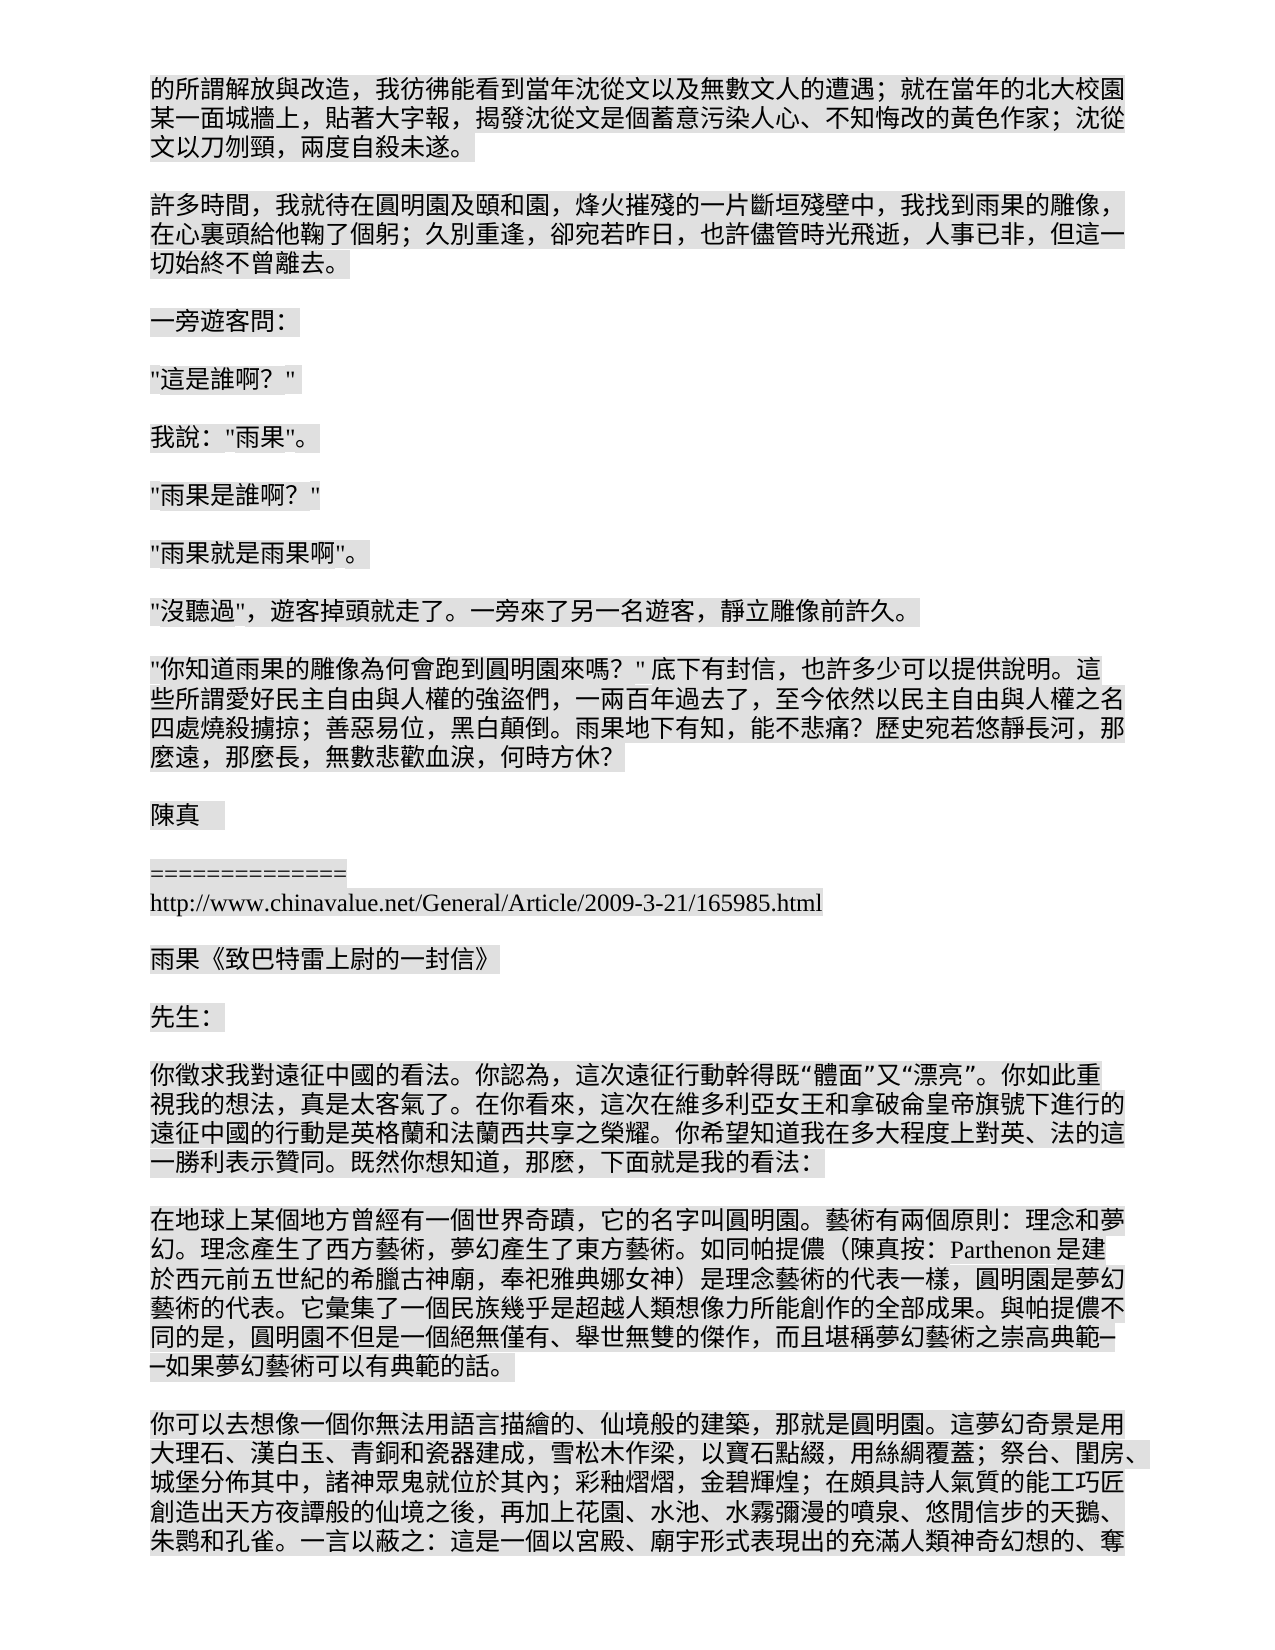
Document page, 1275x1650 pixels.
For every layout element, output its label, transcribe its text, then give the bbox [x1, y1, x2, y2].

text 我希望我的工作，在歷史上能負一點兒責任，盡時間來陶冶，給它證明什麼應消失，什麼宜存在。--沈從文 兩年前，獨自一人來到北京。召喚我前來的，無非就是那難以名狀的某種情感。此生或與祖國無緣，但我終究得在一個人的夢裏與它重逢。政治縱然可以千變萬化，昨是而今非，但文化卻亙古長存；即便遠走它鄉，足跡踏遍全世界，我的靈魂始終還是屬於這樣一個文化。 我跟沈從文一同在這星球上走過二十幾個年頭，卻無緣相會。如今人去樓空，但我依然想踏上他所曾走過的每一座橋、每一道足跡，見其所見，愛其所愛，哪怕是一棵樹，一片雲，哪怕是某個胡同巷弄早已無人聞問的孤獨角落。 我同時還踏上了長城的最高峰，走訪五四運動的每個場景，想像文革的慘烈，想像一波波的所謂解放與改造，我彷彿能看到當年沈從文以及無數文人的遭遇；就在當年的北大校園某一面城牆上，貼著大字報，揭發沈從文是個蓄意污染人心、不知悔改的黃色作家；沈從文以刀刎頸，兩度自殺未遂。 許多時間，我就待在圓明園及頤和園，烽火摧殘的一片斷垣殘壁中，我找到雨果的雕像，在心裏頭給他鞠了個躬；久別重逢，卻宛若昨日，也許儘管時光飛逝，人事已非，但這一切始終不曾離去。 一旁遊客問： "這是誰啊？" 我說："雨果"。 "雨果是誰啊？" "雨果就是雨果啊"。 "沒聽過"，遊客掉頭就走了。一旁來了另一名遊客，靜立雕像前許久。 "你知道雨果的雕像為何會跑到圓明園來嗎？" 底下有封信，也許多少可以提供說明。這些所謂愛好民主自由與人權的強盜們，一兩百年過去了，至今依然以民主自由與人權之名四處燒殺擄掠；善惡易位，黑白顛倒。雨果地下有知，能不悲痛？歷史宛若悠靜長河，那麼遠，那麼長，無數悲歡血淚，何時方休？ 陳真 ============== http://www.chinavalue.net/General/Article/2009-3-21/165985.html 雨果《致巴特雷上尉的一封信》 先生： 你徵求我對遠征中國的看法。你認為，這次遠征行動幹得既“體面”又“漂亮”。你如此重視我的想法，真是太客氣了。在你看來，這次在維多利亞女王和拿破侖皇帝旗號下進行的遠征中國的行動是英格蘭和法蘭西共享之榮耀。你希望知道我在多大程度上對英、法的這一勝利表示贊同。既然你想知道，那麽，下面就是我的看法： 在地球上某個地方曾經有一個世界奇蹟，它的名字叫圓明園。藝術有兩個原則：理念和夢幻。理念產生了西方藝術，夢幻產生了東方藝術。如同帕提儂（陳真按：Parthenon是建於西元前五世紀的希臘古神廟，奉祀雅典娜女神）是理念藝術的代表一樣，圓明園是夢幻藝術的代表。它彙集了一個民族幾乎是超越人類想像力所能創作的全部成果。與帕提儂不同的是，圓明園不但是一個絕無僅有、舉世無雙的傑作，而且堪稱夢幻藝術之崇高典範──如果夢幻藝術可以有典範的話。 你可以去想像一個你無法用語言描繪的、仙境般的建築，那就是圓明園。這夢幻奇景是用大理石、漢白玉、青銅和瓷器建成，雪松木作梁，以寶石點綴，用絲綢覆蓋；祭台、閨房、城堡分佈其中，諸神眾鬼就位於其內；彩釉熠熠，金碧輝煌；在頗具詩人氣質的能工巧匠創造出天方夜譚般的仙境之後，再加上花園、水池、水霧彌漫的噴泉、悠閒信步的天鵝、朱鹮和孔雀。一言以蔽之：這是一個以宮殿、廟宇形式表現出的充滿人類神奇幻想的、奪目耀眼的洞府。這就是圓明園。它是靠兩代人的長期辛勞才問世的。這座宛如城市、跨世紀的建築是為誰而建？是為世界人民，因為歷史的結晶是屬於全人類的。世界上的藝術家、詩人、哲學家都知道有個圓明園，伏爾泰到現在還提起它。人們常說，希臘有帕提儂，埃及有金字塔，羅馬有競技場，巴黎有聖母院，東方有圓明園。儘管有人不曾見過它，但依然夢想著它。這是一個震撼人心的、尚不被外人熟知的傑作，就像在黃昏中，從歐洲文明的地平線上看到的遙遠的亞洲文明的倩影。 但是，這個奇蹟如今已不復存在。有一天，兩個強盜走進了圓明園：一個搶掠，一個放火。可以說，勝利是偷盜者的勝利，兩個勝利者一起徹底毀滅了圓明園。人們仿佛又看到了因為將帕提儂拆運回英國而臭名遠揚的埃爾金伯爵的名字。當初在帕提儂所發生的事情如今又在圓明園重演了，而且這次幹得更凶、更徹底，以至於片瓦不留。 我們所有教堂的所有珍品加起來，也抵不上這座神奇無比、光彩奪目的東方博物館。那裏不僅有藝術珍品，而且還有數不勝數的金銀財寶。多麽偉大的功績！多麽豐盈的成果！然而，這兩個勝利者，一個裝滿了袋子，另一個裝滿了櫃子；然後，他們勾肩搭臂眉開眼笑地回到了歐洲。這就是兩個強盜的故事。 我們歐洲人，自認為是“文明人”；而在我們眼裏，中國人是“野蠻人”。但是，上述種種，恰恰是所謂“文明人”對“野蠻人”的所作所為。在歷史面前，這兩個強盜分別叫做法蘭西和英格蘭。我要抗議，而且我感謝你給我提供了這樣一個機會。統治者所犯下的罪行並不是被統治者的錯，政府有時會成為盜賊，但人民永遠不會。 法蘭西帝國將一半戰利品裝入了自己的腰包，而且現在還儼然以主人自居，炫耀著從圓明園搶來的精美絕倫的古董。我希望有一天，法蘭西能夠脫胎換骨，洗心革面，將這不義之財歸還給被搶掠的中國。在此之前，我謹在此見證：世上發生了這樣一起偷盜案件，作案者是兩個強盜。 先生，這就是我對遠征中國的“讚美”之辭。 維克多·雨果 1861年11月25日于歐特維爾－豪斯 [150, 75, 1125, 1556]
